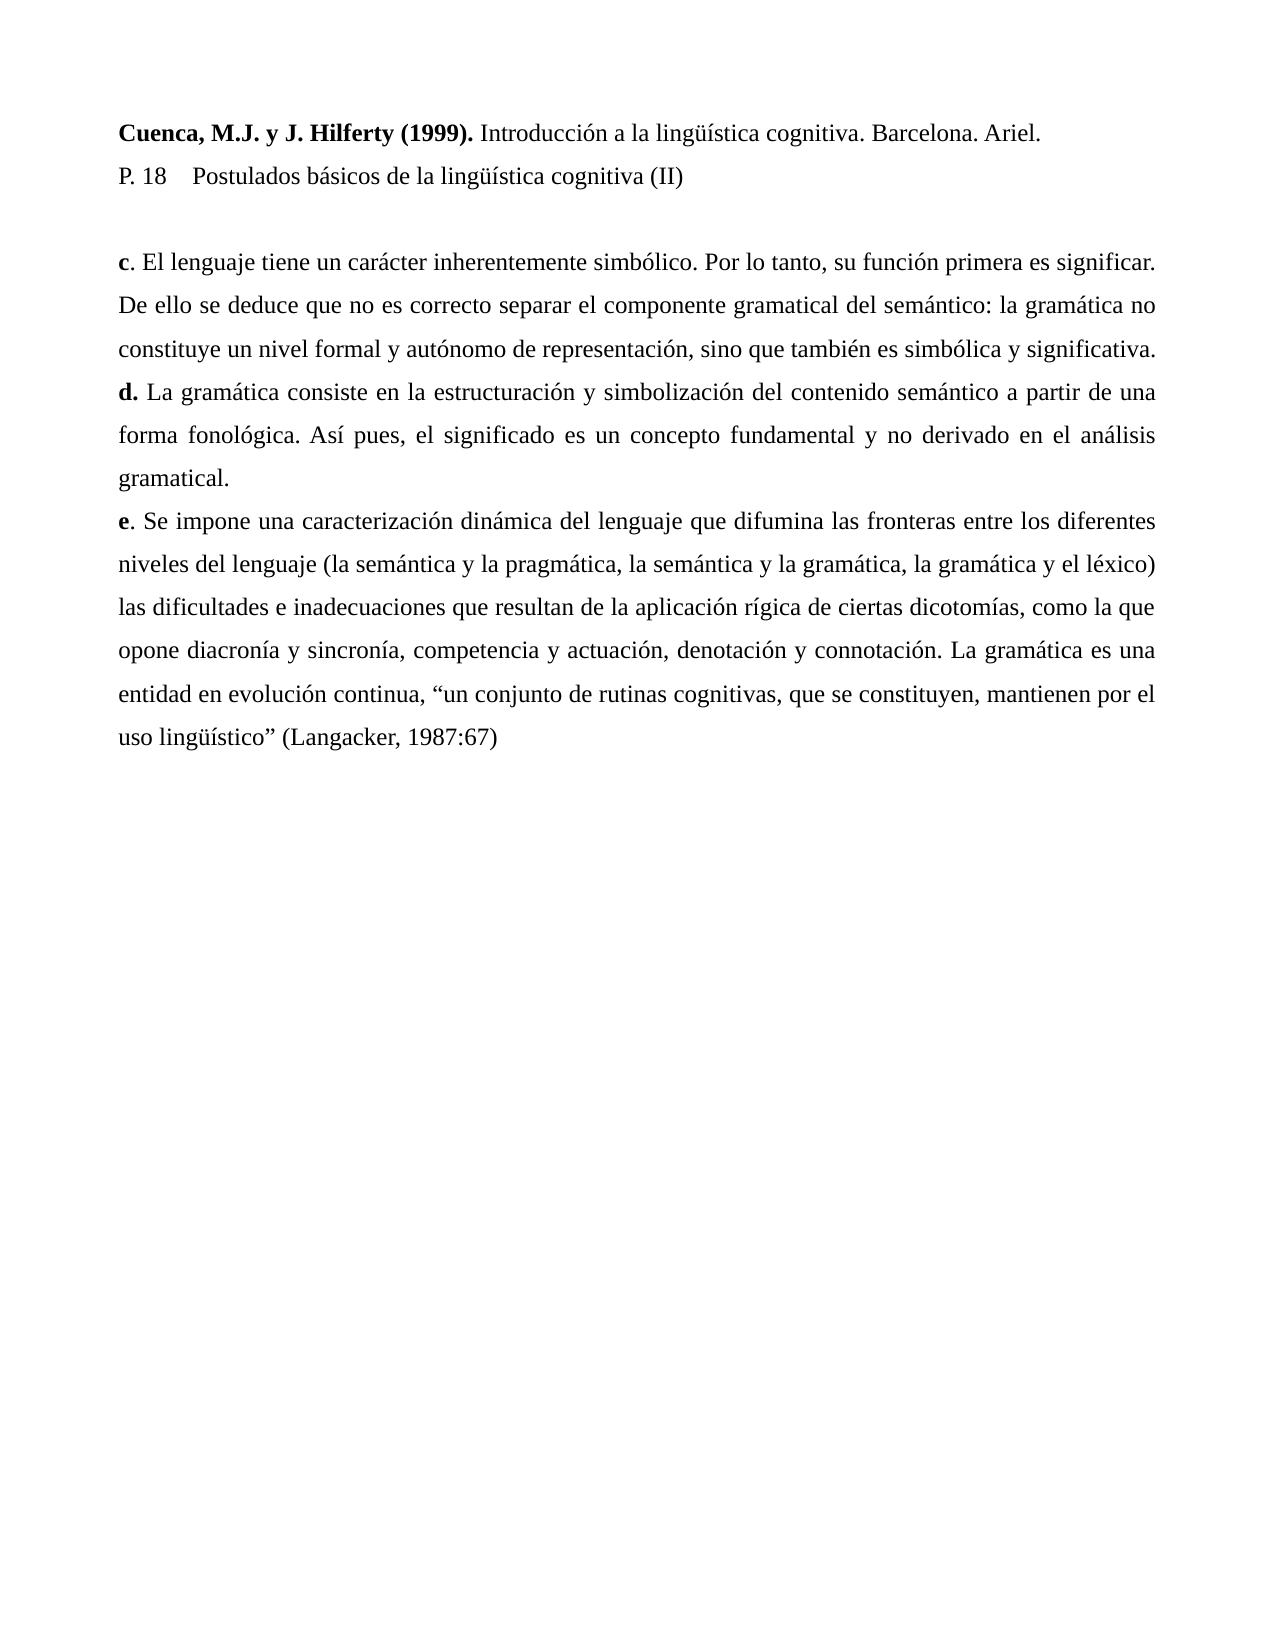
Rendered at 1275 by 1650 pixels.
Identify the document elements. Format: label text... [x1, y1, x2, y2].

text e. Se impone una caracterización dinámica del lenguaje que difumina las fronteras entre los diferentes niveles del lenguaje (la semántica y la pragmática, la semántica y la gramática, la gramática y el léxico) las dificultades e inadecuaciones que resultan de la aplicación rígica de ciertas dicotomías, como la que opone diacronía y sincronía, competencia y actuación, denotación y connotación. La gramática es una entidad en evolución continua, “un conjunto de rutinas cognitivas, que se constituyen, mantienen por el uso lingüístico” (Langacker, 1987:67) [118, 506, 1157, 751]
text Cuenca, M.J. y J. Hilferty (1999). Introducción a la lingüística cognitiva. Barcelona. Ariel. [118, 118, 1157, 147]
text d. La gramática consiste en la estructuración y simbolización del contenido semántico a partir de una forma fonológica. Así pues, el significado es un concepto fundamental y no derivado en el análisis gramatical. [118, 377, 1157, 492]
text P. 18 Postulados básicos de la lingüística cognitiva (II) [118, 161, 1157, 190]
text c. El lenguaje tiene un carácter inherentemente simbólico. Por lo tanto, su función primera es significar. De ello se deduce que no es correcto separar el componente gramatical del semántico: la gramática no constituye un nivel formal y autónomo de representación, sino que también es simbólica y significativa. [118, 247, 1157, 362]
